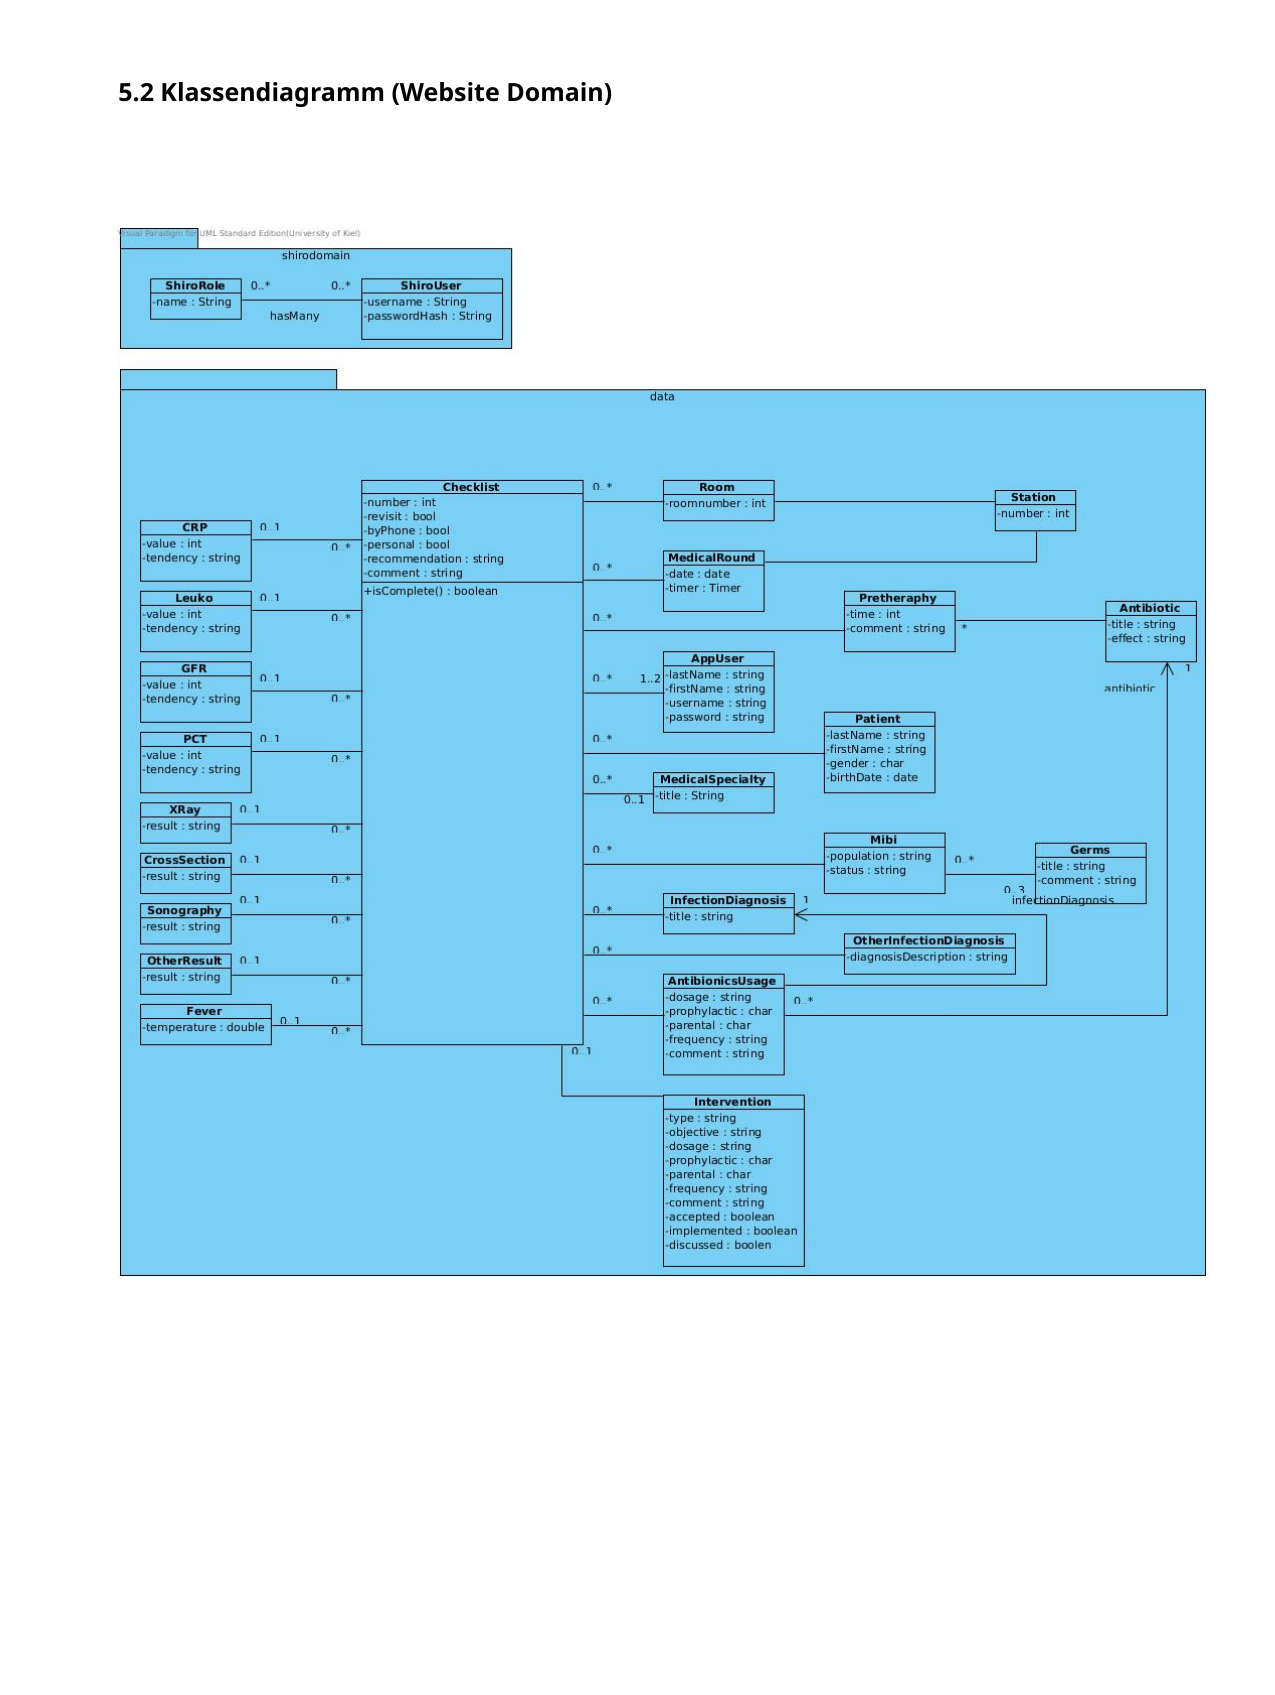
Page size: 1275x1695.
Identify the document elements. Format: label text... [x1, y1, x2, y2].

subtitle 5.2 Klassendiagramm (Website Domain) [118, 75, 1157, 109]
